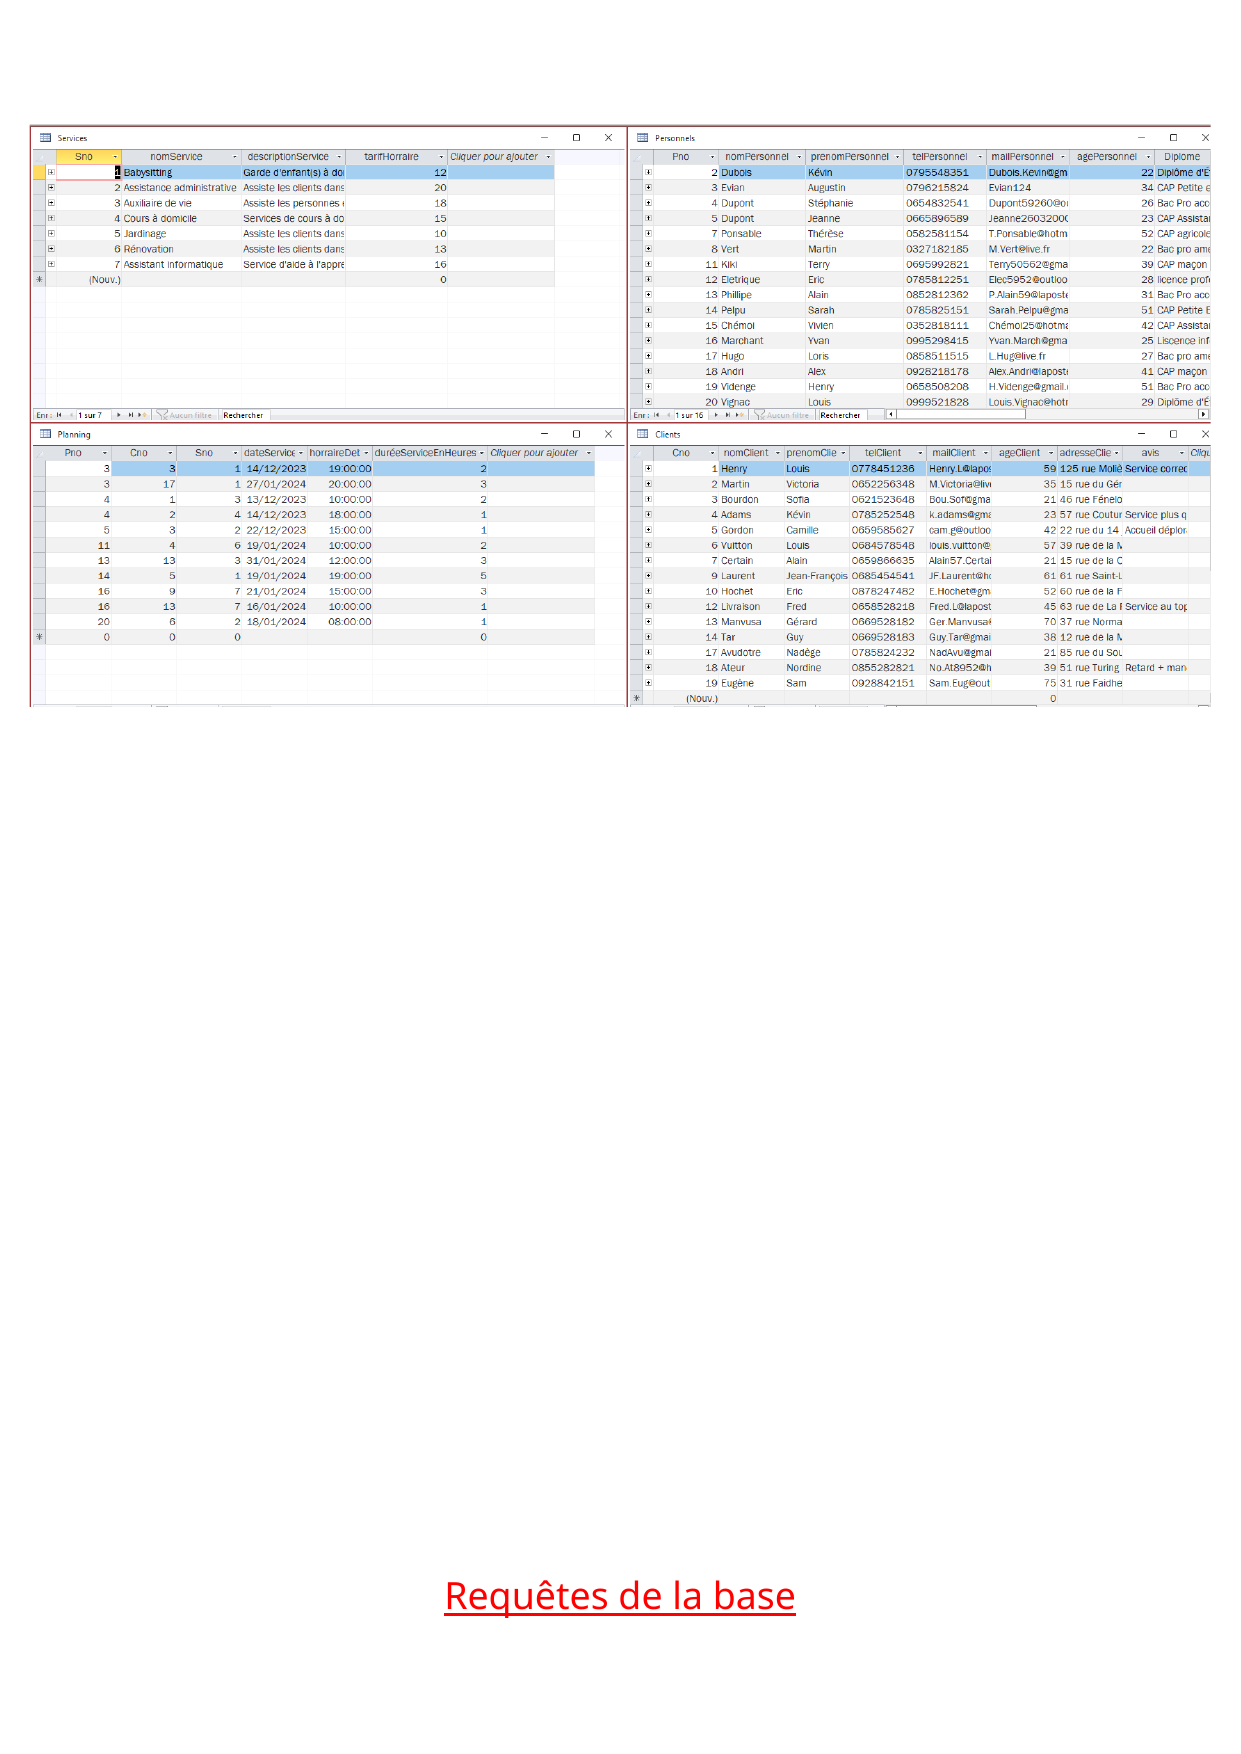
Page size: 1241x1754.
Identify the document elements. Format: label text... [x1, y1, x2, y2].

picture [29, 124, 1211, 707]
text Requêtes de la base [118, 1569, 1122, 1621]
